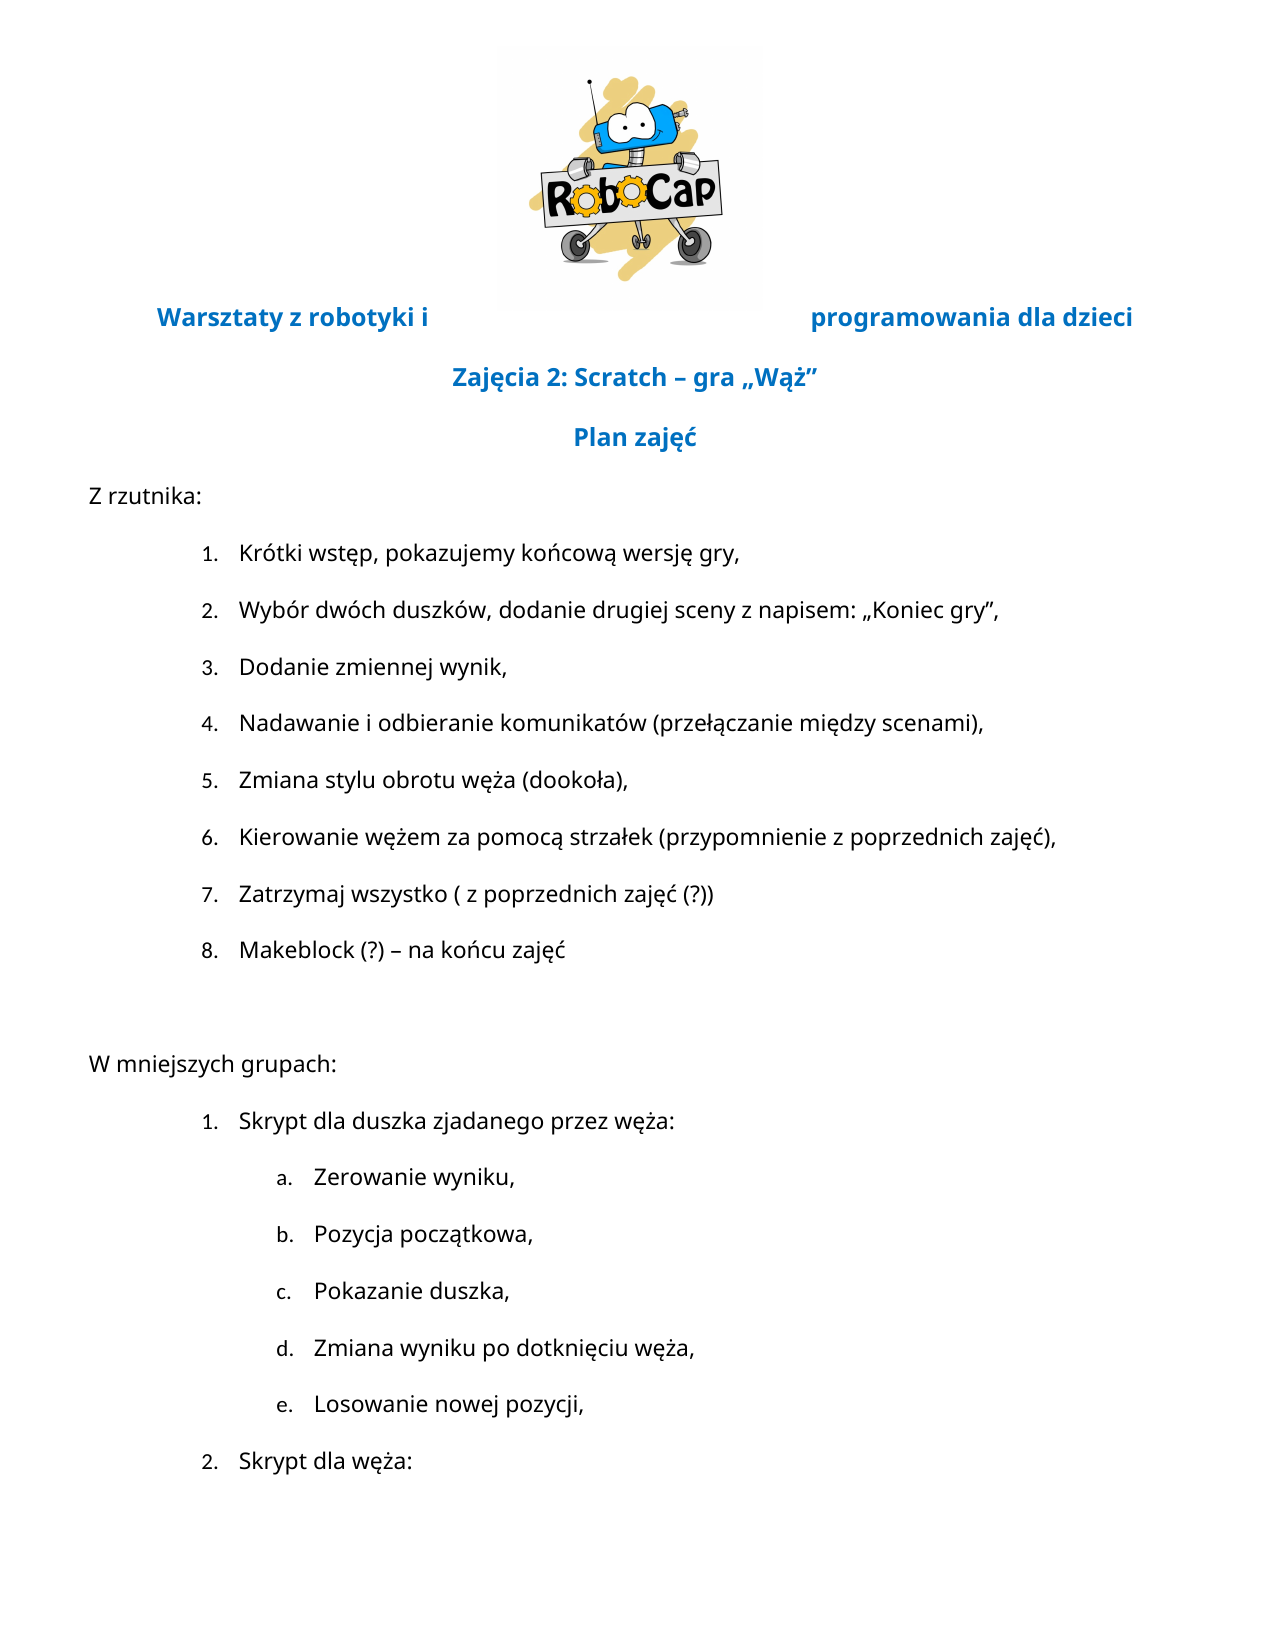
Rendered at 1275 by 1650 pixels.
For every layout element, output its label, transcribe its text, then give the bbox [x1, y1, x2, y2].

list Zatrzymaj wszystko ( z poprzednich zajęć (?)) [201, 877, 1181, 909]
list Krótki wstęp, pokazujemy końcową wersję gry, [201, 537, 1181, 568]
list Skrypt dla węża: [201, 1445, 1181, 1476]
list Makeblock (?) – na końcu zajęć [201, 934, 1181, 966]
list Zmiana stylu obrotu węża (dookoła), [201, 764, 1181, 795]
list Nadawanie i odbieranie komunikatów (przełączanie między scenami), [201, 707, 1181, 738]
list Kierowanie wężem za pomocą strzałek (przypomnienie z poprzednich zajęć), [201, 821, 1181, 852]
text Zajęcia 2: Scratch – gra „Wąż” [89, 360, 1181, 394]
list Zmiana wyniku po dotknięciu węża, [276, 1332, 1181, 1363]
list Losowanie nowej pozycji, [276, 1388, 1181, 1420]
text Plan zajęć [89, 420, 1181, 454]
text Z rzutnika: [89, 480, 1181, 511]
list Skrypt dla duszka zjadanego przez węża: [201, 1104, 1181, 1136]
list Wybór dwóch duszków, dodanie drugiej sceny z napisem: „Koniec gry”, [201, 594, 1181, 625]
list Zerowanie wyniku, [276, 1161, 1181, 1193]
text W mniejszych grupach: [89, 1048, 1181, 1079]
list Pozycja początkowa, [276, 1218, 1181, 1249]
list Pokazanie duszka, [276, 1275, 1181, 1306]
list Dodanie zmiennej wynik, [201, 650, 1181, 682]
text Warsztaty z robotyki i programowania dla dzieci [89, 300, 1181, 334]
